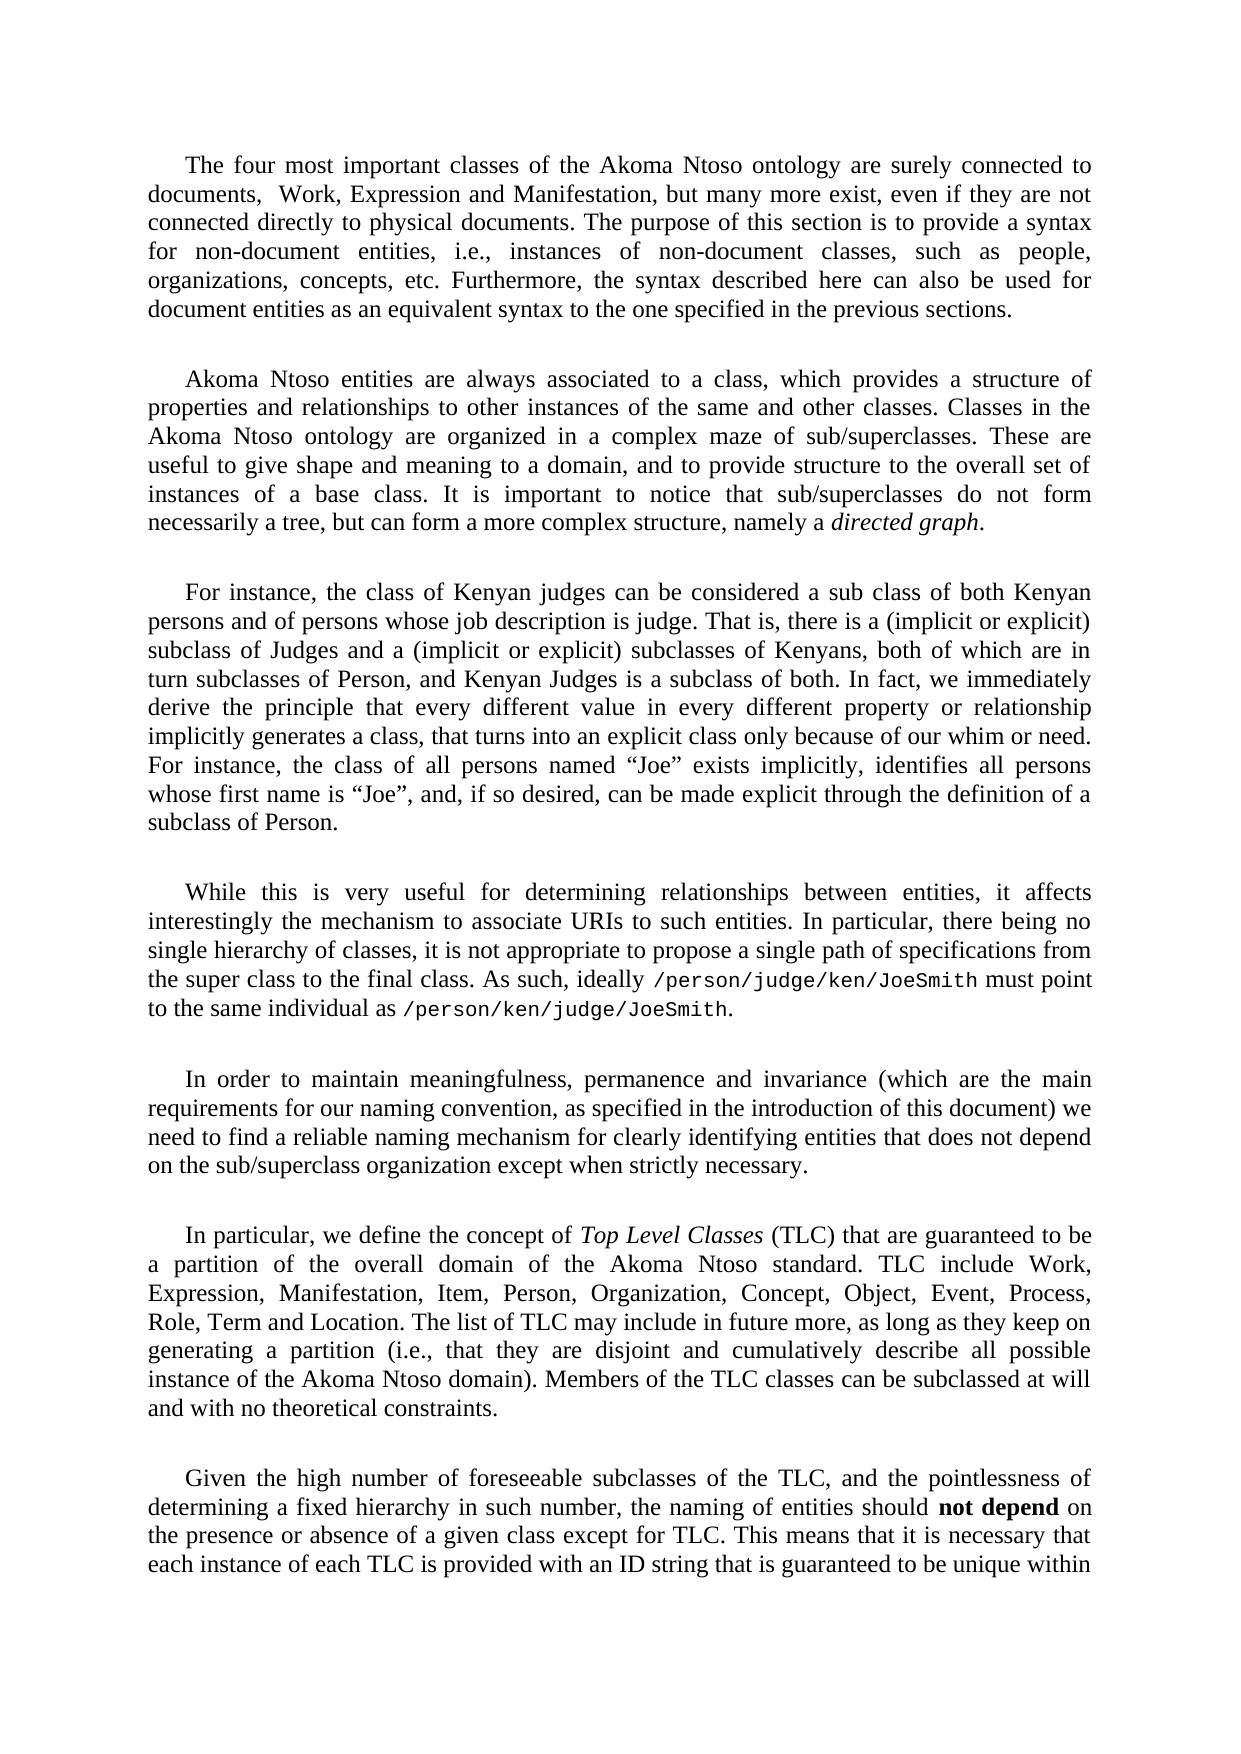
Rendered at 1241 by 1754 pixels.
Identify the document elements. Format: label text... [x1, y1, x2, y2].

text In particular, we define the concept of Top Level Classes (TLC) that are guaranteed to be a partition of the overall domain of the Akoma Ntoso standard. TLC include Work, Expression, Manifestation, Item, Person, Organization, Concept, Object, Event, Process, Role, Term and Location. The list of TLC may include in future more, as long as they keep on generating a partition (i.e., that they are disjoint and cumulatively describe all possible instance of the Akoma Ntoso domain). Members of the TLC classes can be subclassed at will and with no theoretical constraints. [148, 1220, 1092, 1422]
text For instance, the class of Kenyan judges can be considered a sub class of both Kenyan persons and of persons whose job description is judge. That is, there is a (implicit or explicit) subclass of Judges and a (implicit or explicit) subclasses of Kenyans, both of which are in turn subclasses of Person, and Kenyan Judges is a subclass of both. In fact, we immediately derive the principle that every different value in every different property or relationship implicitly generates a class, that turns into an explicit class only because of our whim or need. For instance, the class of all persons named “Joe” exists implicitly, identifies all persons whose first name is “Joe”, and, if so desired, can be made explicit through the definition of a subclass of Person. [148, 577, 1092, 836]
text In order to maintain meaningfulness, permanence and invariance (which are the main requirements for our naming convention, as specified in the introduction of this document) we need to find a reliable naming mechanism for clearly identifying entities that does not depend on the sub/superclass organization except when strictly necessary. [148, 1064, 1092, 1179]
text The four most important classes of the Akoma Ntoso ontology are surely connected to documents, Work, Expression and Manifestation, but many more exist, even if they are not connected directly to physical documents. The purpose of this section is to provide a syntax for non-document entities, i.e., instances of non-document classes, such as people, organizations, concepts, etc. Furthermore, the syntax described here can also be used for document entities as an equivalent syntax to the one specified in the previous sections. [148, 150, 1092, 322]
text Akoma Ntoso entities are always associated to a class, which provides a structure of properties and relationships to other instances of the same and other classes. Classes in the Akoma Ntoso ontology are organized in a complex maze of sub/superclasses. These are useful to give shape and meaning to a domain, and to provide structure to the overall set of instances of a base class. It is important to notice that sub/superclasses do not form necessarily a tree, but can form a more complex structure, namely a directed graph. [148, 364, 1092, 536]
text While this is very useful for determining relationships between entities, it affects interestingly the mechanism to associate URIs to such entities. In particular, there being no single hierarchy of classes, it is not appropriate to propose a single path of specifications from the super class to the final class. As such, ideally /person/judge/ken/JoeSmith must point to the same individual as /person/ken/judge/JoeSmith. [148, 877, 1092, 1023]
text Given the high number of foreseeable subclasses of the TLC, and the pointlessness of determining a fixed hierarchy in such number, the naming of entities should not depend on the presence or absence of a given class except for TLC. This means that it is necessary that each instance of each TLC is provided with an ID string that is guaranteed to be unique within [148, 1463, 1092, 1578]
